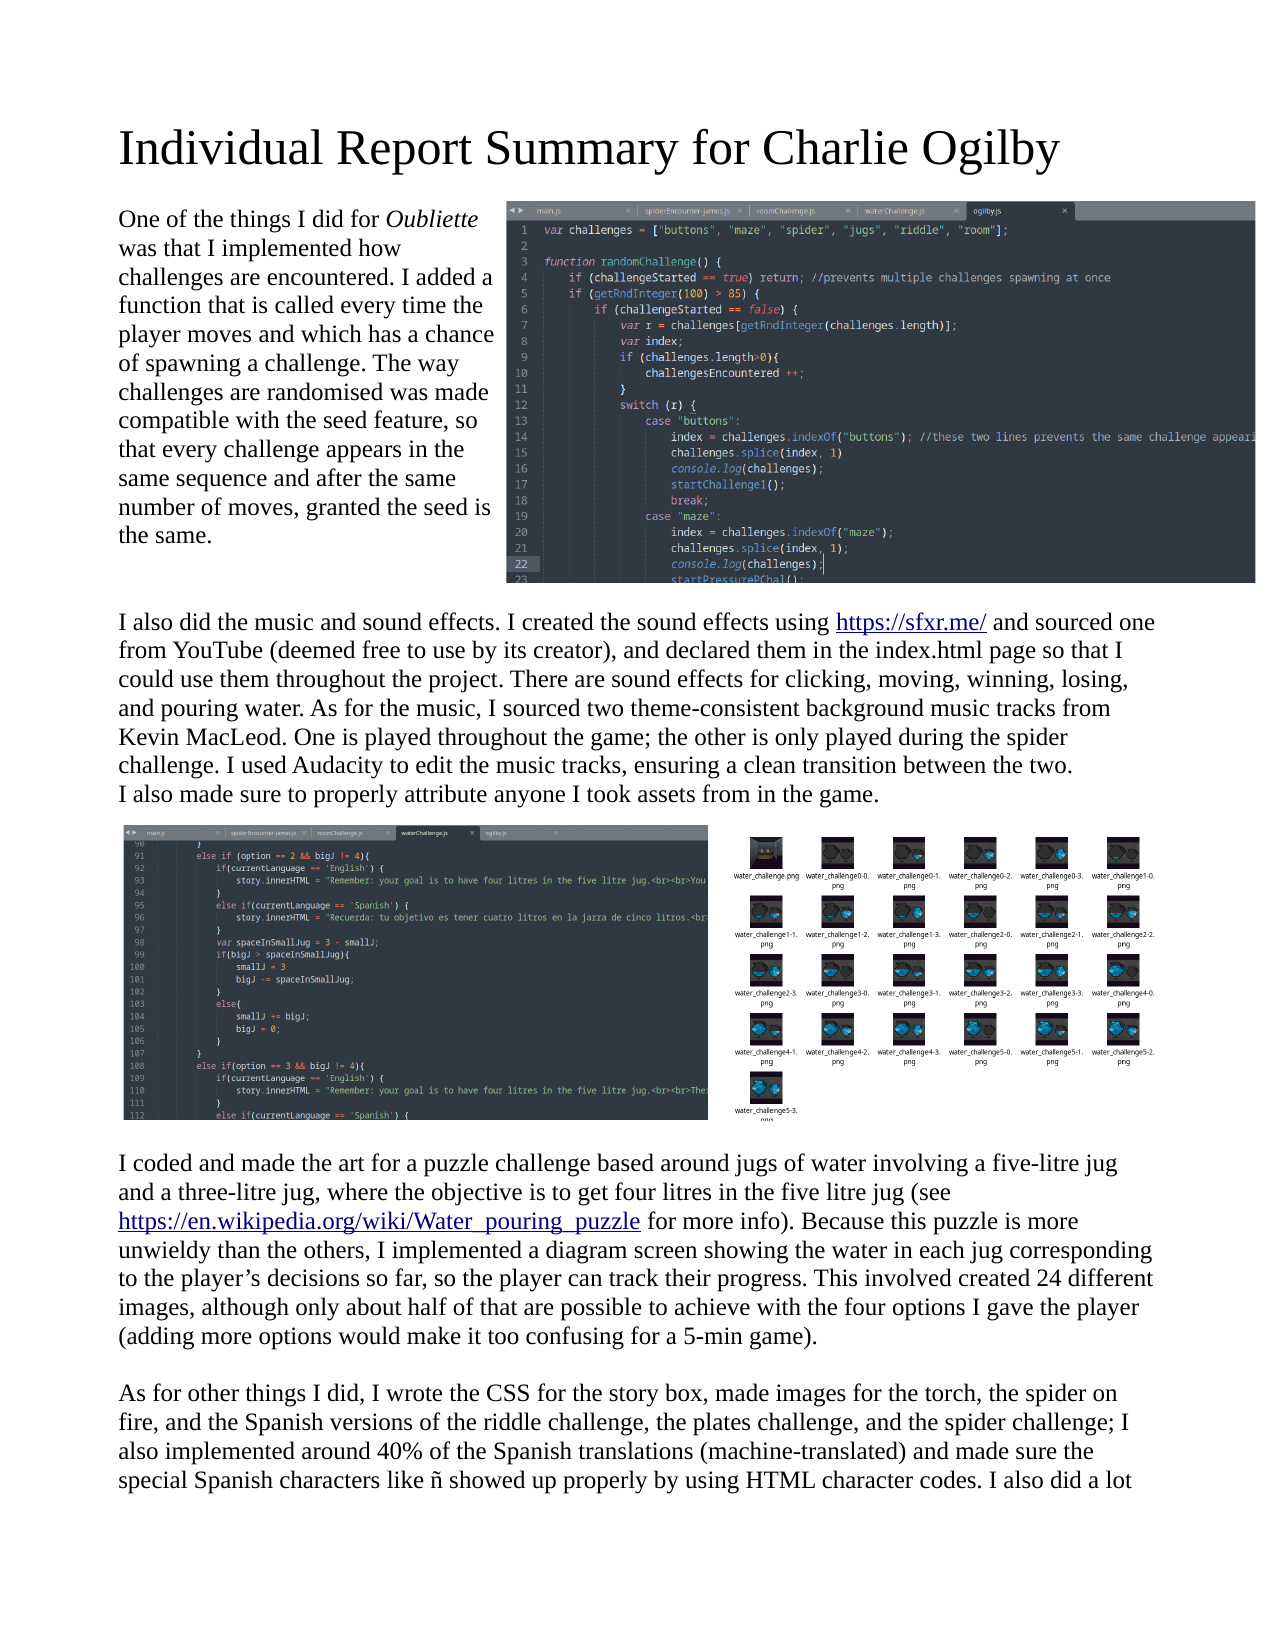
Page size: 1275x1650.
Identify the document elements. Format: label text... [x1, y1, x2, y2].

text I also did the music and sound effects. I created the sound effects using https://sfxr.me/ and sourced one from YouTube (deemed free to use by its creator), and declared them in the index.html page so that I could use them throughout the project. There are sound effects for clicking, moving, winning, losing, and pouring water. As for the music, I sourced two theme-consistent background music tracks from Kevin MacLeod. One is played throughout the game; the other is only played during the spider challenge. I used Audacity to edit the music tracks, ensuring a clean transition between the two. [118, 607, 1157, 779]
picture [732, 833, 1161, 1121]
picture [123, 825, 708, 1120]
text Individual Report Summary for Charlie Ogilby [118, 118, 1157, 176]
text As for other things I did, I wrote the CSS for the story box, made images for the torch, the spider on fire, and the Spanish versions of the riddle challenge, the plates challenge, and the spider challenge; I also implemented around 40% of the Spanish translations (machine-translated) and made sure the special Spanish characters like ñ showed up properly by using HTML character codes. I also did a lot [118, 1378, 1157, 1493]
picture [506, 201, 1256, 583]
text I coded and made the art for a puzzle challenge based around jugs of water involving a five-litre jug and a three-litre jug, where the objective is to get four litres in the five litre jug (see https://en.wikipedia.org/wiki/Water_pouring_puzzle for more info). Because this puzzle is more unwieldy than the others, I implemented a diagram screen showing the water in each jug corresponding to the player’s decisions so far, so the player can track their progress. This involved created 24 different images, although only about half of that are possible to achieve with the four options I gave the player (adding more options would make it too confusing for a 5-min game). [118, 1148, 1157, 1350]
text I also made sure to properly attribute anyone I took assets from in the game. [118, 779, 1157, 808]
text One of the things I did for Oubliette was that I implemented how challenges are encountered. I added a function that is called every time the player moves and which has a chance of spawning a challenge. The way challenges are randomised was made compatible with the seed feature, so that every challenge appears in the same sequence and after the same number of moves, granted the seed is the same. [118, 204, 506, 549]
